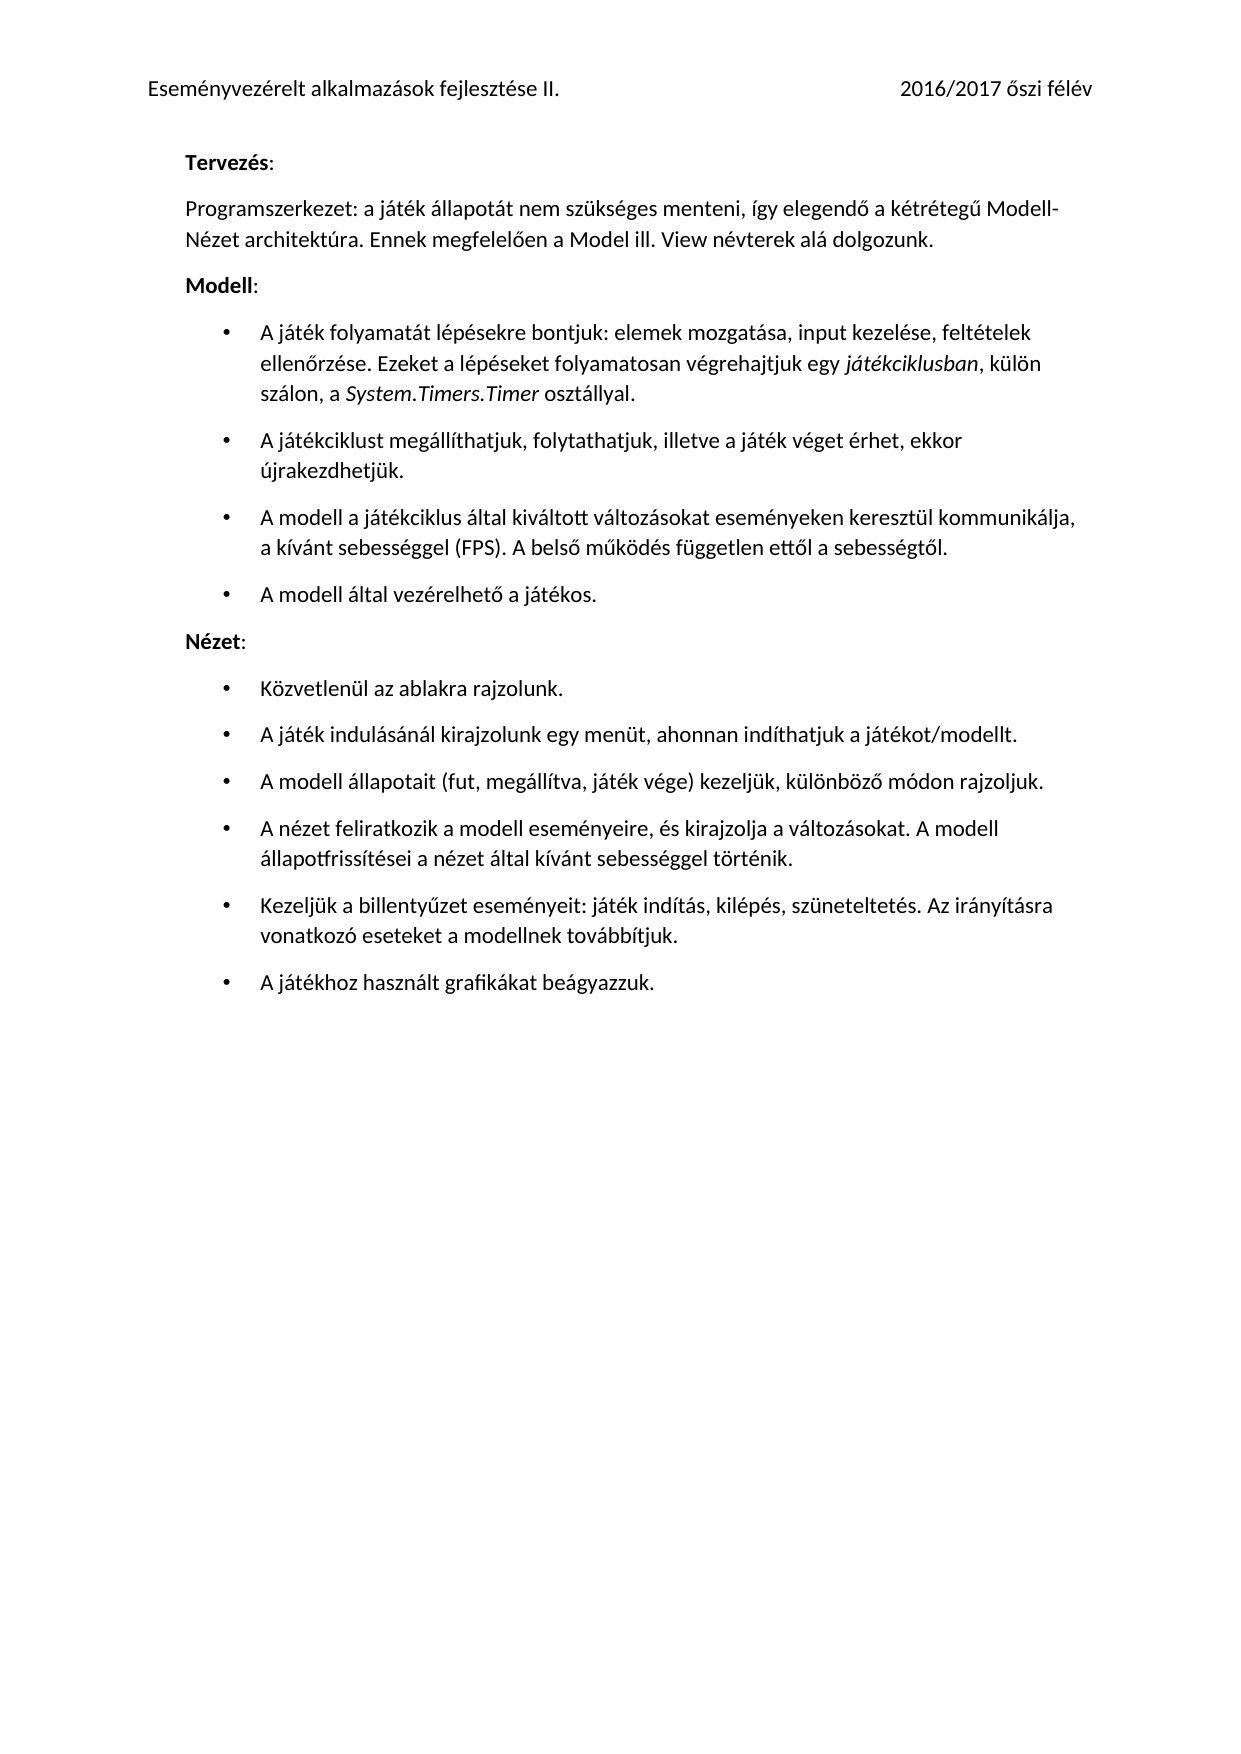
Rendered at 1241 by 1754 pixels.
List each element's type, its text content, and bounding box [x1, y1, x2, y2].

list A játék indulásánál kirajzolunk egy menüt, ahonnan indíthatjuk a játékot/modellt. [223, 721, 1093, 748]
list A játék folyamatát lépésekre bontjuk: elemek mozgatása, input kezelése, feltételek ellenőrzése. Ezeket a lépéseket folyamatosan végrehajtjuk egy játékciklusban, külön szálon, a System.Timers.Timer osztállyal. [223, 318, 1093, 407]
list A modell által vezérelhető a játékos. [223, 580, 1093, 608]
list Kezeljük a billentyűzet eseményeit: játék indítás, kilépés, szüneteltetés. Az irányításra vonatkozó eseteket a modellnek továbbítjuk. [223, 891, 1093, 949]
list A nézet feliratkozik a modell eseményeire, és kirajzolja a változásokat. A modell állapotfrissítései a nézet által kívánt sebességgel történik. [223, 814, 1093, 872]
list A játékciklust megállíthatjuk, folytathatjuk, illetve a játék véget érhet, ekkor újrakezdhetjük. [223, 426, 1093, 484]
list A játékhoz használt grafikákat beágyazzuk. [223, 968, 1093, 996]
list A modell állapotait (fut, megállítva, játék vége) kezeljük, különböző módon rajzoljuk. [223, 767, 1093, 795]
list Közvetlenül az ablakra rajzolunk. [223, 674, 1093, 702]
text Tervezés: [185, 148, 1093, 176]
text Modell: [185, 272, 1093, 299]
text Nézet: [185, 627, 1093, 655]
text Programszerkezet: a játék állapotát nem szükséges menteni, így elegendő a kétrétegű Modell-Nézet architektúra. Ennek megfelelően a Model ill. View névterek alá dolgozunk. [185, 194, 1093, 253]
list A modell a játékciklus által kiváltott változásokat eseményeken keresztül kommunikálja, a kívánt sebességgel (FPS). A belső működés független ettől a sebességtől. [223, 503, 1093, 561]
